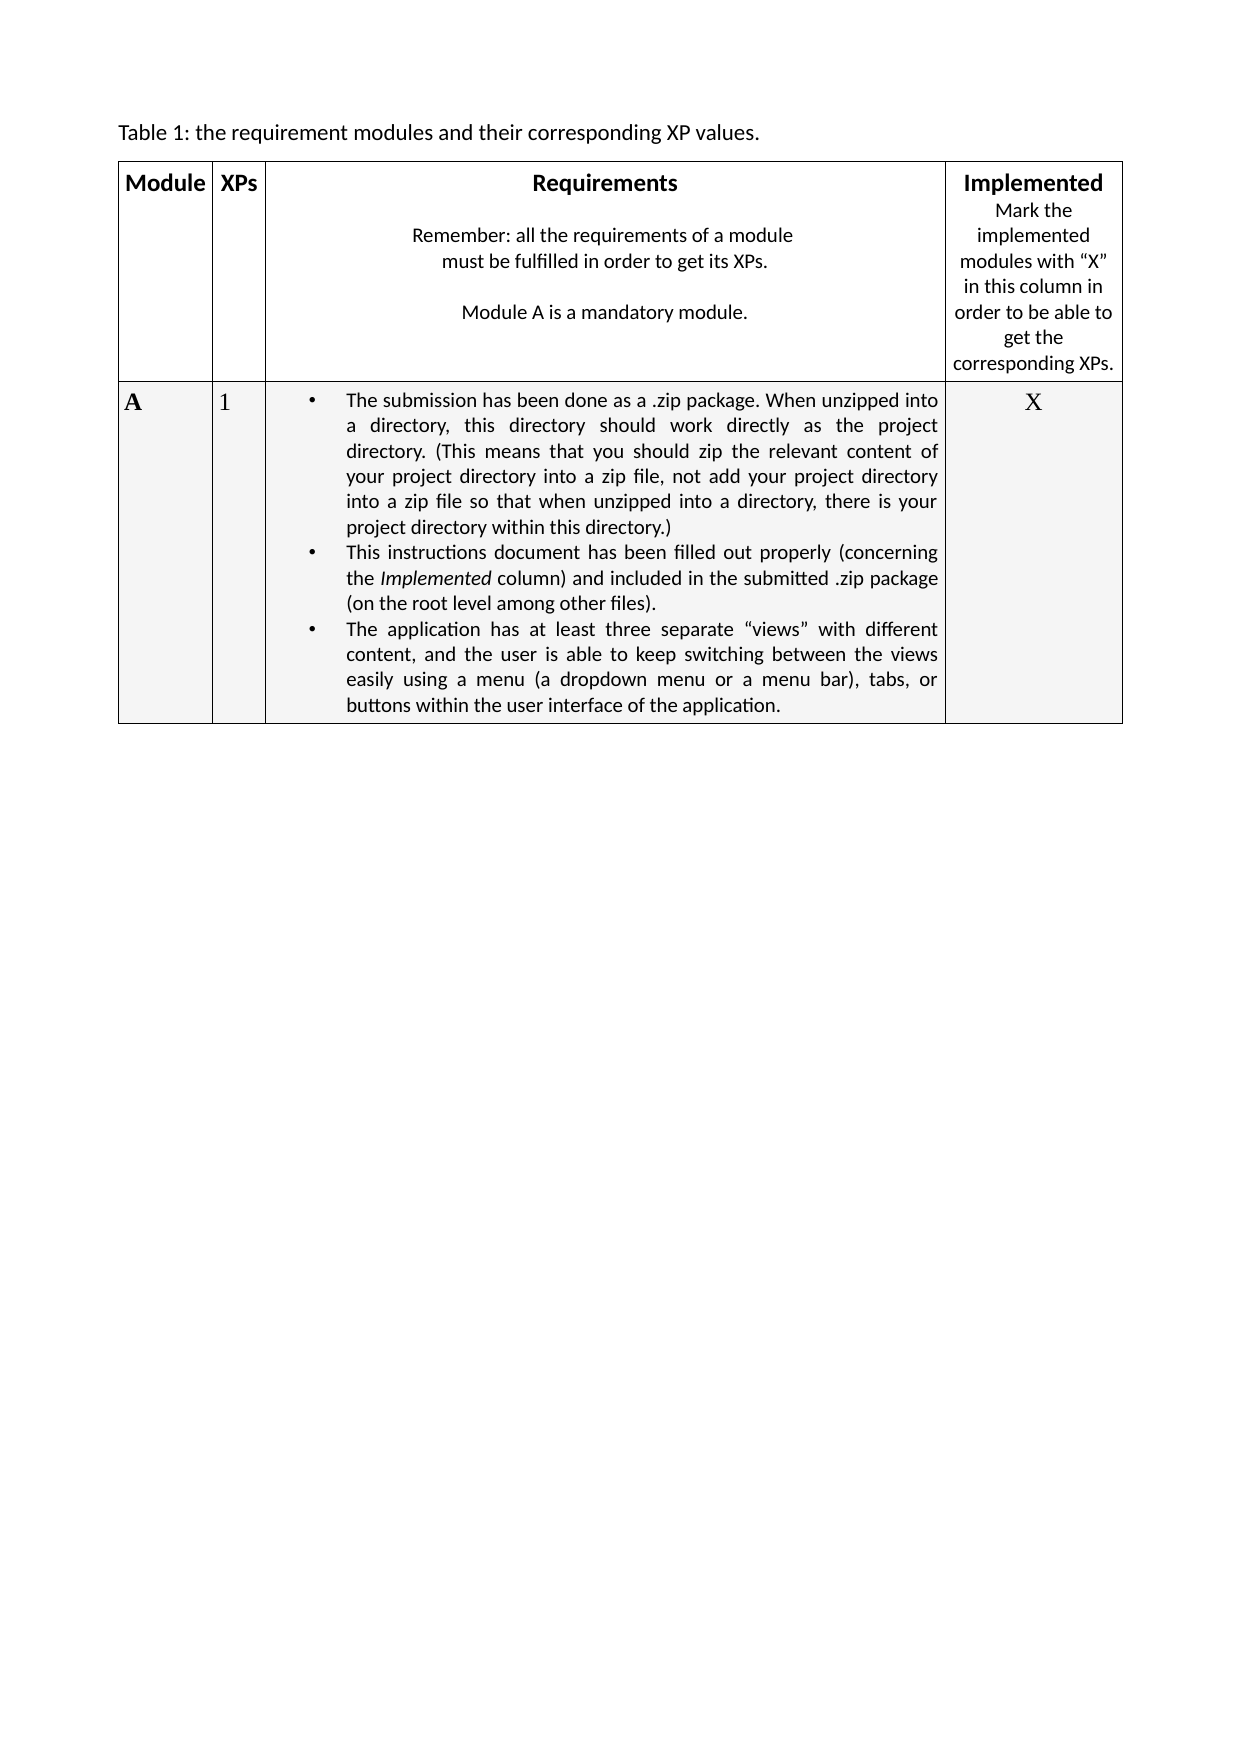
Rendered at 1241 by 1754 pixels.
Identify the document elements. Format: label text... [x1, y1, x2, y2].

table_cell The submission has been done as a .zip package. When unzipped into a directory, this directory should work directly as the project directory. (This means that you should zip the relevant content of your project directory into a zip file, not add your project directory into a zip file so that when unzipped into a directory, there is your project directory within this directory.) This instructions document has been filled out properly (concerning the Implemented column) and included in the submitted .zip package (on the root level among other files). The application has at least three separate “views” with different content, and the user is able to keep switching between the views easily using a menu (a dropdown menu or a menu bar), tabs, or buttons within the user interface of the application. [266, 382, 945, 723]
text Table 1: the requirement modules and their corresponding XP values. [118, 118, 1122, 146]
table_header Requirements Remember: all the requirements of a module must be fulfilled in order to get its XPs. Module A is a mandatory module. [266, 162, 945, 381]
table_header Module [119, 162, 212, 381]
table_cell X [946, 382, 1122, 723]
table_cell 1 [213, 382, 265, 723]
table_header XPs [213, 162, 265, 381]
table_header Implemented Mark the implemented modules with “X” in this column in order to be able to get the corresponding XPs. [946, 162, 1122, 381]
table_cell A [119, 382, 212, 723]
